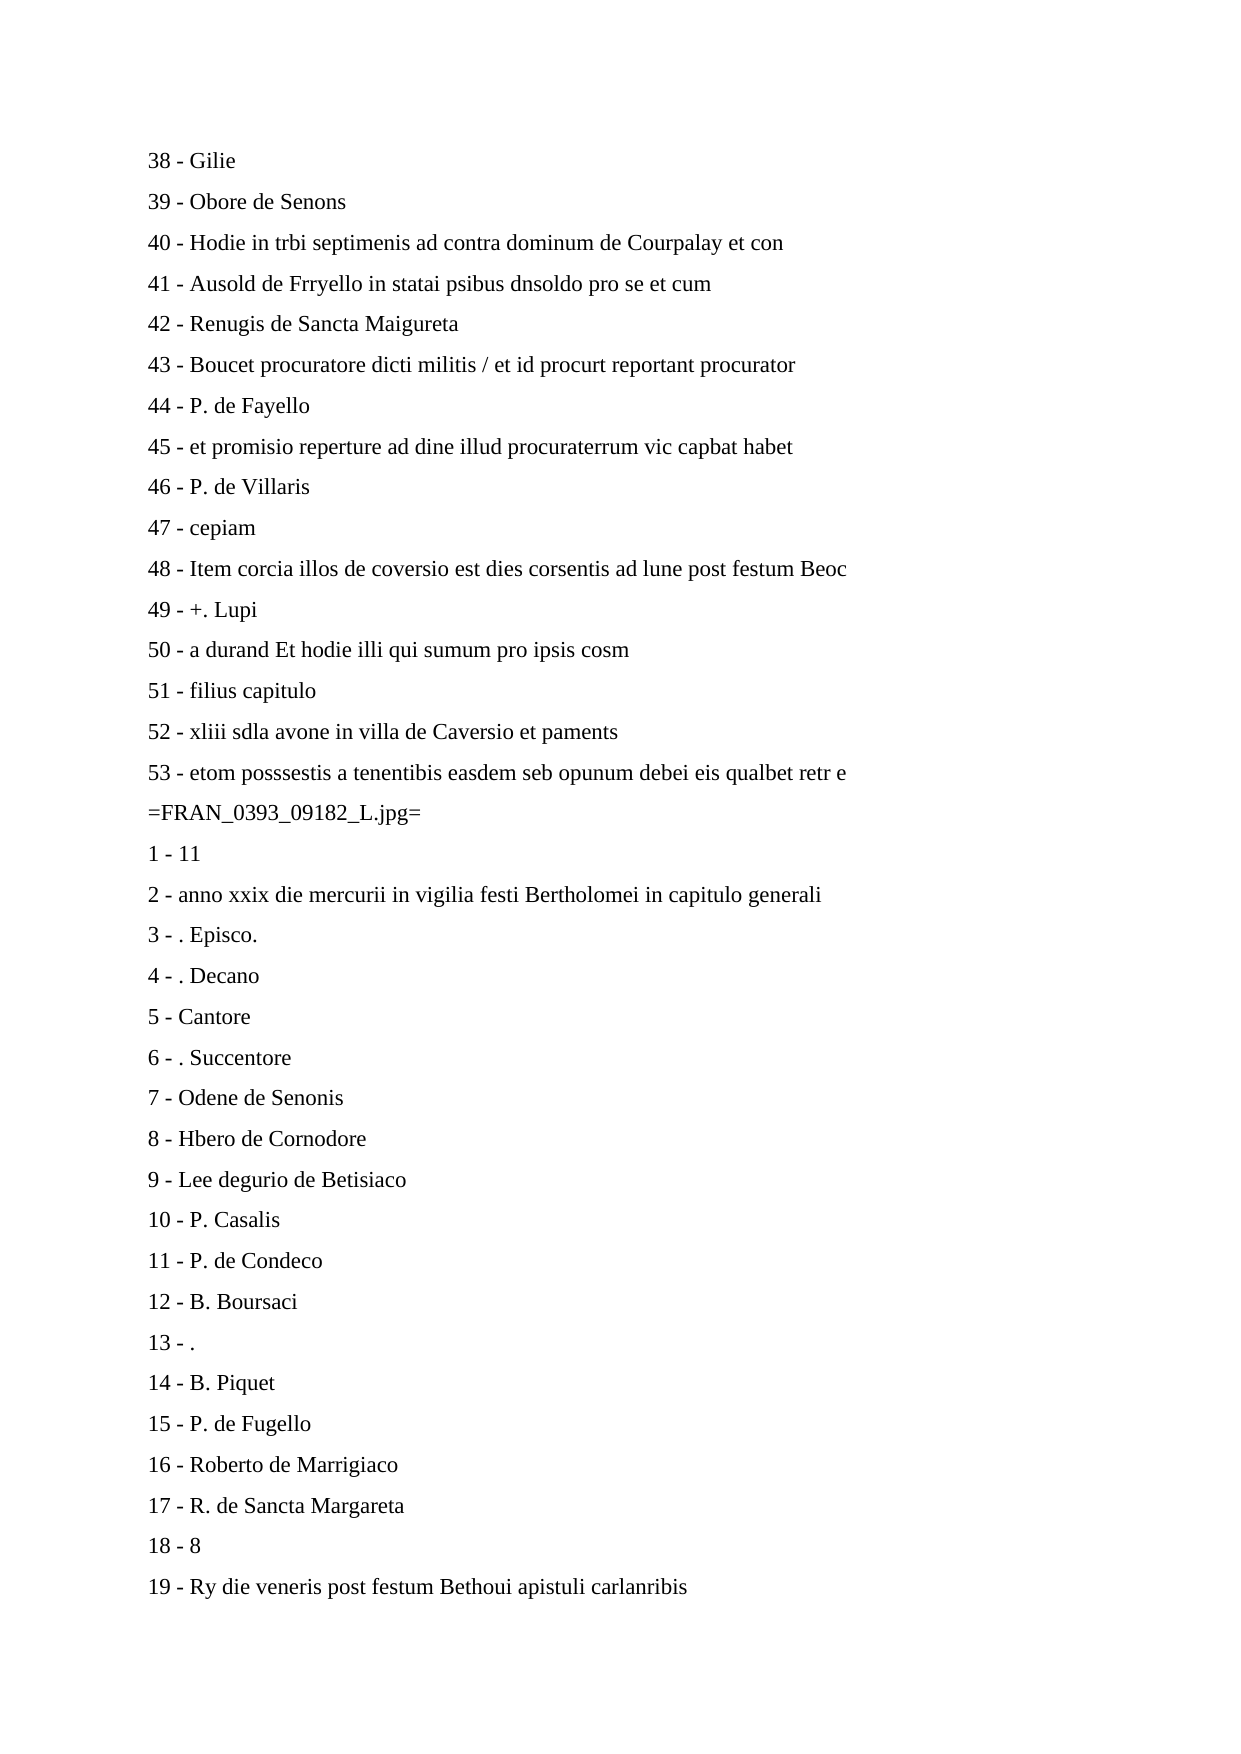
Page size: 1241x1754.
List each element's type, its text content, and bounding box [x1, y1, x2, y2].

text 11 - P. de Condeco [148, 1247, 1093, 1274]
text 49 - +. Lupi [148, 596, 1093, 622]
text 46 - P. de Villaris [148, 473, 1093, 500]
text 1 - 11 [148, 840, 1093, 866]
text 10 - P. Casalis [148, 1207, 1093, 1233]
text 52 - xliii sdla avone in villa de Caversio et paments [148, 718, 1093, 744]
text 6 - . Succentore [148, 1044, 1093, 1070]
text 13 - . [148, 1329, 1093, 1355]
text 50 - a durand Et hodie illi qui sumum pro ipsis cosm [148, 636, 1093, 663]
text 4 - . Decano [148, 962, 1093, 988]
text 40 - Hodie in trbi septimenis ad contra dominum de Courpalay et con [148, 229, 1093, 255]
text 53 - etom posssestis a tenentibis easdem seb opunum debei eis qualbet retr e [148, 758, 1093, 785]
text 51 - filius capitulo [148, 677, 1093, 703]
text 12 - B. Boursaci [148, 1288, 1093, 1314]
text 48 - Item corcia illos de coversio est dies corsentis ad lune post festum Beoc [148, 555, 1093, 581]
text 19 - Ry die veneris post festum Bethoui apistuli carlanribis [148, 1573, 1093, 1599]
text 43 - Boucet procuratore dicti militis / et id procurt reportant procurator [148, 351, 1093, 378]
text 41 - Ausold de Frryello in statai psibus dnsoldo pro se et cum [148, 270, 1093, 296]
text 5 - Cantore [148, 1003, 1093, 1029]
text 14 - B. Piquet [148, 1369, 1093, 1396]
text 2 - anno xxix die mercurii in vigilia festi Bertholomei in capitulo generali [148, 881, 1093, 907]
text 3 - . Episco. [148, 921, 1093, 948]
text 44 - P. de Fayello [148, 392, 1093, 418]
text 7 - Odene de Senonis [148, 1084, 1093, 1111]
text 8 - Hbero de Cornodore [148, 1125, 1093, 1151]
text =FRAN_0393_09182_L.jpg= [148, 799, 1093, 826]
text 42 - Renugis de Sancta Maigureta [148, 311, 1093, 337]
text 17 - R. de Sancta Margareta [148, 1492, 1093, 1518]
text 45 - et promisio reperture ad dine illud procuraterrum vic capbat habet [148, 433, 1093, 459]
text 47 - cepiam [148, 514, 1093, 541]
text 15 - P. de Fugello [148, 1410, 1093, 1437]
text 16 - Roberto de Marrigiaco [148, 1451, 1093, 1477]
text 38 - Gilie [148, 148, 1093, 174]
text 9 - Lee degurio de Betisiaco [148, 1166, 1093, 1192]
text 39 - Obore de Senons [148, 188, 1093, 215]
text 18 - 8 [148, 1532, 1093, 1559]
